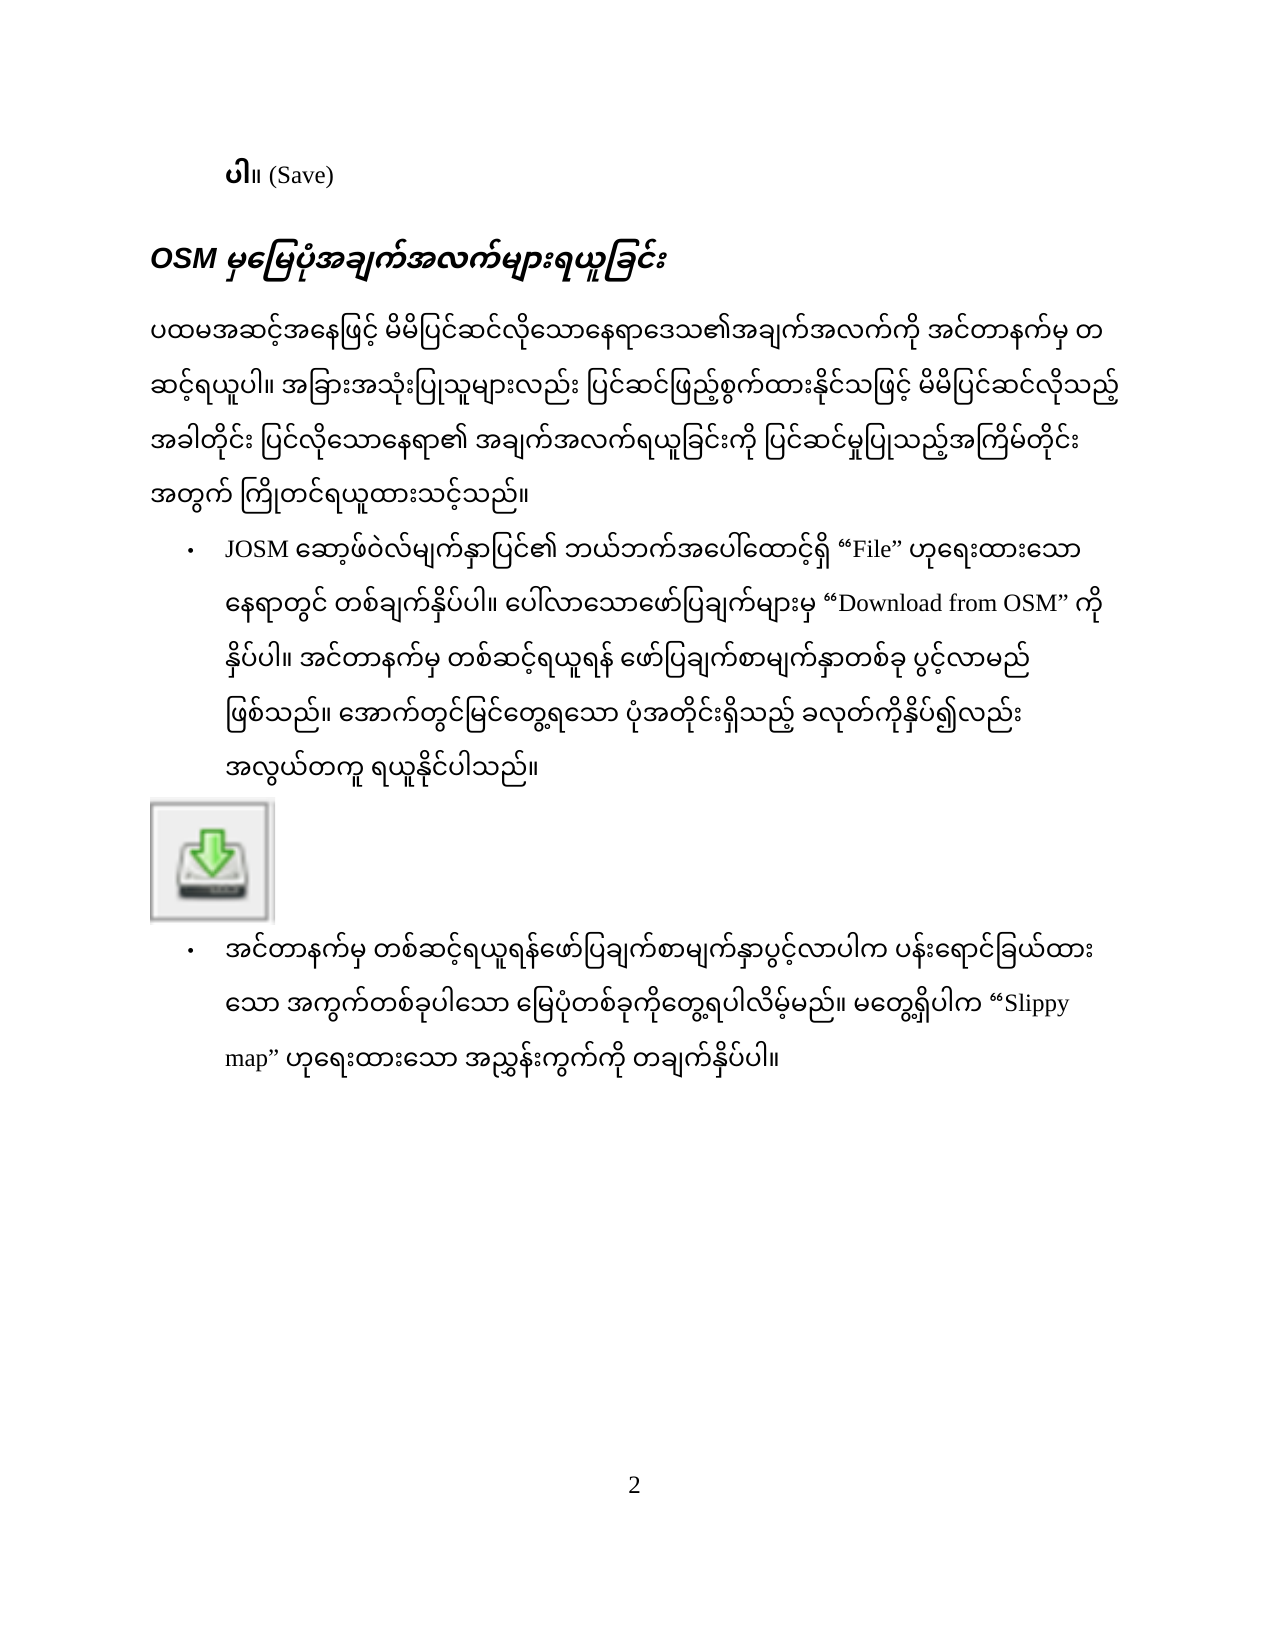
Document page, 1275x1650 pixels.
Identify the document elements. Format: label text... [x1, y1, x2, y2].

text ပထမအဆင့်အနေဖြင့် မိမိပြင်ဆင်လိုသောနေရာဒေသ၏အချက်အလက်ကို အင်တာနက်မှ တဆင့်ရယူပါ။ အခြားအသုံးပြုသူများလည်း ပြင်ဆင်ဖြည့်စွက်ထားနိုင်သဖြင့် မိမိပြင်ဆင်လိုသည့်အခါတိုင်း ပြင်လိုသောနေရာ၏ အချက်အလက်ရယူခြင်းကို ပြင်ဆင်မှုပြုသည့်အကြိမ်တိုင်းအတွက် ကြိုတင်ရယူထားသင့်သည်။ [150, 306, 1125, 524]
picture [150, 797, 275, 925]
list JOSM ဆော့ဖ်ဝဲလ်မျက်နှာပြင်၏ ဘယ်ဘက်အပေါ်ထောင့်ရှိ “File” ဟုရေးထားသောနေရာတွင် တစ်ချက်နှိပ်ပါ။ ပေါ်လာသောဖော်ပြချက်များမှ “Download from OSM” ကိုနှိပ်ပါ။ အင်တာနက်မှ တစ်ဆင့်ရယူရန် ဖော်ပြချက်စာမျက်နှာတစ်ခု ပွင့်လာမည်ဖြစ်သည်။ အောက်တွင်မြင်တွေ့ရသော ပုံအတိုင်းရှိသည့် ခလုတ်ကိုနှိပ်၍လည်း အလွယ်တကူ ရယူနိုင်ပါသည်။ [187, 524, 1125, 797]
list အင်တာနက်မှ တစ်ဆင့်ရယူရန်ဖော်ပြချက်စာမျက်နှာပွင့်လာပါက ပန်းရောင်ခြယ်ထားသော အကွက်တစ်ခုပါသော မြေပုံတစ်ခုကိုတွေ့ရပါလိမ့်မည်။ မတွေ့ရှိပါက “Slippy map” ဟုရေးထားသော အညွှန်းကွက်ကို တချက်နှိပ်ပါ။ [187, 924, 1125, 1088]
subtitle OSM မှမြေပုံအချက်အလက်များရယူခြင်း [150, 229, 1125, 293]
list ပါ။ (Save) [187, 150, 1125, 204]
